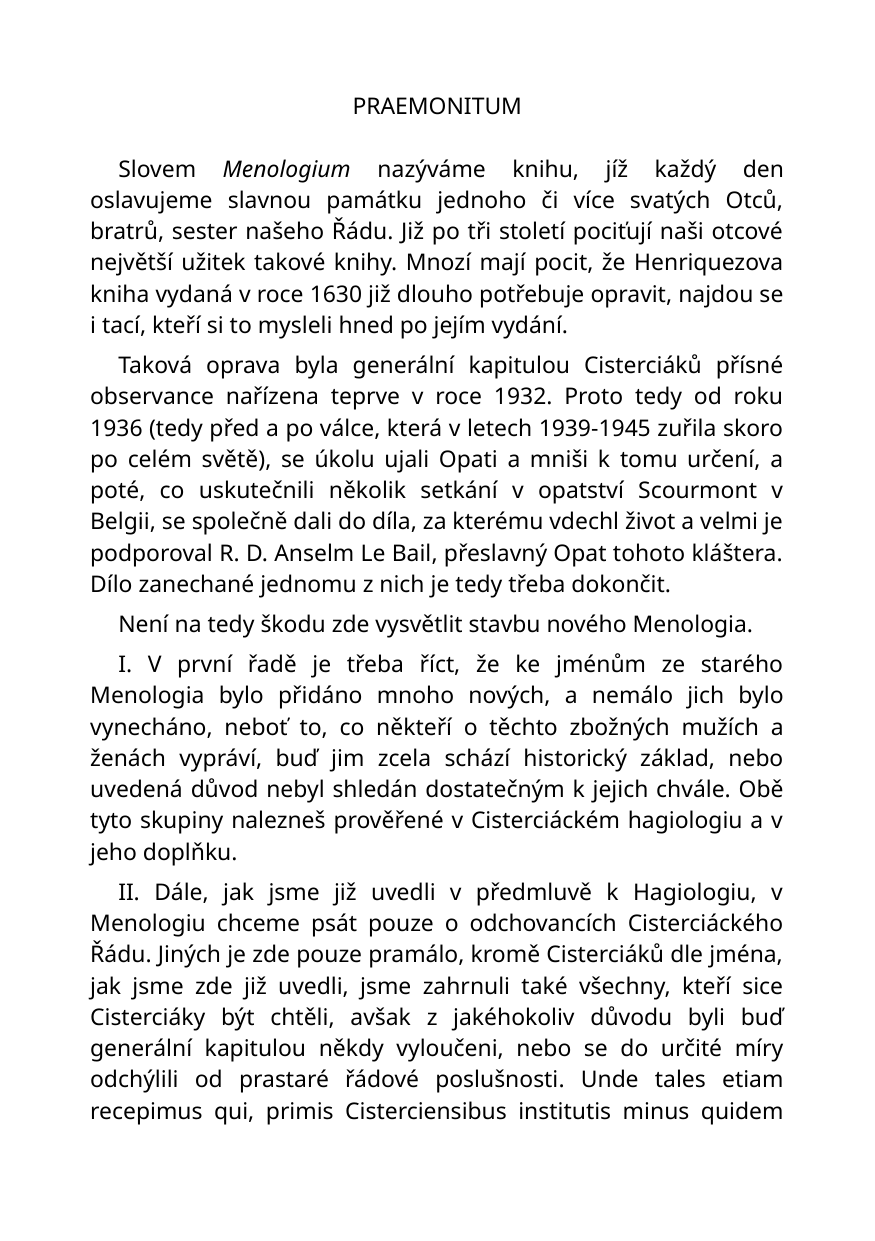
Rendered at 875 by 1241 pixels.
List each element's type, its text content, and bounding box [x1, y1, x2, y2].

text Slovem Menologium nazýváme knihu, jíž každý den oslavujeme slavnou památku jednoho či více svatých Otců, bratrů, sester našeho Řádu. Již po tři století pociťují naši otcové největší užitek takové knihy. Mnozí mají pocit, že Henriquezova kniha vydaná v roce 1630 již dlouho potřebuje opravit, najdou se i tací, kteří si to mysleli hned po jejím vydání. [90, 152, 784, 340]
text Taková oprava byla generální kapitulou Cisterciáků přísné observance nařízena teprve v roce 1932. Proto tedy od roku 1936 (tedy před a po válce, která v letech 1939-1945 zuřila skoro po celém světě), se úkolu ujali Opati a mniši k tomu určení, a poté, co uskutečnili několik setkání v opatství Scourmont v Belgii, se společně dali do díla, za kterému vdechl život a velmi je podporoval R. D. Anselm Le Bail, přeslavný Opat tohoto kláštera. Dílo zanechané jednomu z nich je tedy třeba dokončit. [90, 349, 784, 599]
text Není na tedy škodu zde vysvětlit stavbu nového Menologia. [90, 608, 784, 639]
text II. Dále, jak jsme již uvedli v předmluvě k Hagiologiu, v Menologiu chceme psát pouze o odchovancích Cisterciáckého Řádu. Jiných je zde pouze pramálo, kromě Cisterciáků dle jména, jak jsme zde již uvedli, jsme zahrnuli také všechny, kteří sice Cisterciáky být chtěli, avšak z jakéhokoliv důvodu byli buď generální kapitulou někdy vyloučeni, nebo se do určité míry odchýlili od prastaré řádové poslušnosti. Unde tales etiam recepimus qui, primis Cisterciensibus institutis minus quidem [90, 876, 784, 1126]
text PRAEMONITUM [90, 90, 784, 121]
text I. V první řadě je třeba říct, že ke jménům ze starého Menologia bylo přidáno mnoho nových, a nemálo jich bylo vynecháno, neboť to, co někteří o těchto zbožných mužích a ženách vypráví, buď jim zcela schází historický základ, nebo uvedená důvod nebyl shledán dostatečným k jejich chvále. Obě tyto skupiny nalezneš prověřené v Cisterciáckém hagiologiu a v jeho doplňku. [90, 648, 784, 867]
